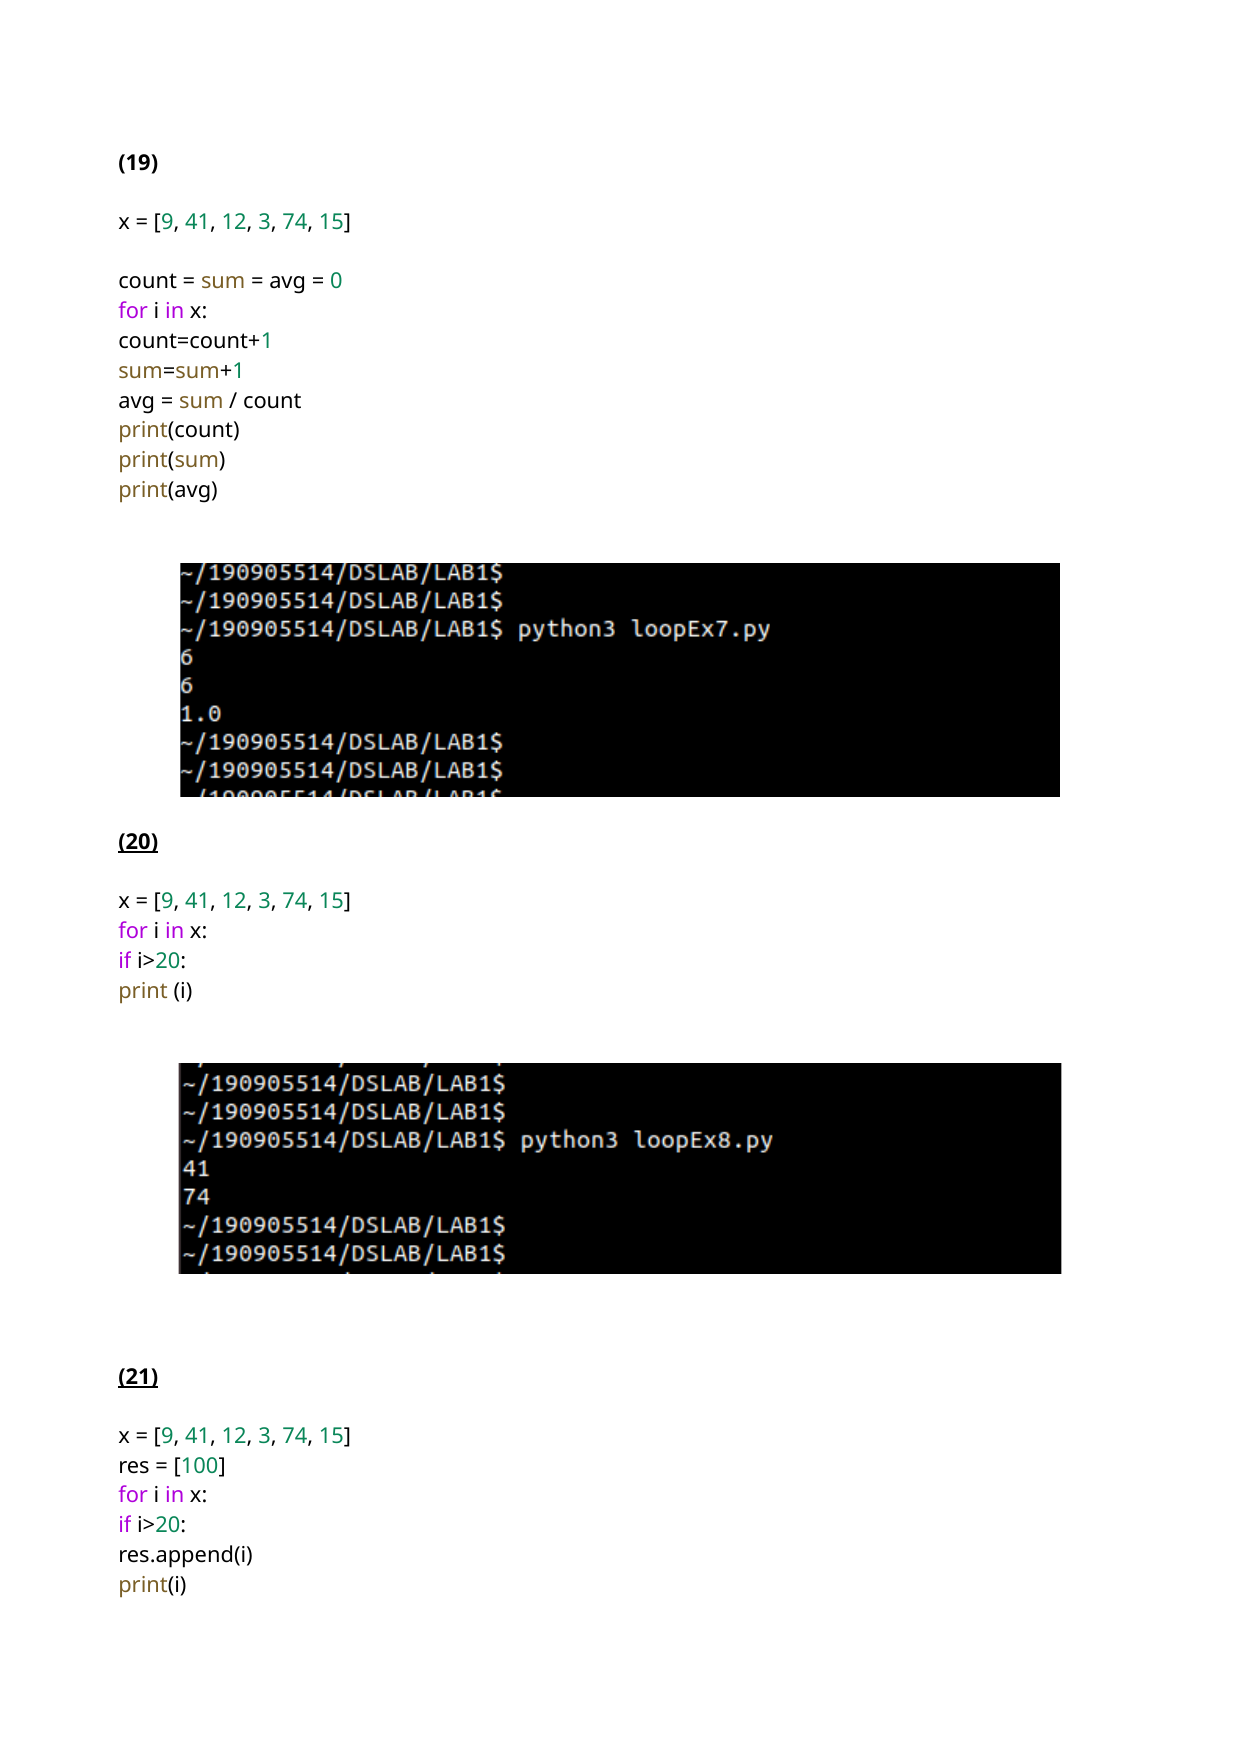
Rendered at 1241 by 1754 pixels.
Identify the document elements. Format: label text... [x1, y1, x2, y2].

text for i in x: [118, 1479, 1122, 1509]
text for i in x: [118, 915, 1122, 945]
text print(avg) [118, 474, 1122, 504]
text if i>20: [118, 1509, 1122, 1539]
text print(i) [118, 1569, 1122, 1599]
text avg = sum / count [118, 384, 1122, 414]
text (21) [118, 1361, 1122, 1390]
text print(count) [118, 414, 1122, 444]
picture [178, 1063, 1062, 1274]
text sum=sum+1 [118, 355, 1122, 384]
text count=count+1 [118, 325, 1122, 355]
text x = [9, 41, 12, 3, 74, 15] [118, 206, 1122, 236]
text if i>20: [118, 945, 1122, 974]
picture [180, 563, 1060, 797]
text x = [9, 41, 12, 3, 74, 15] [118, 885, 1122, 915]
text (20) [118, 826, 1122, 856]
text print (i) [118, 974, 1122, 1004]
text (19) [118, 147, 1122, 177]
text res = [100] [118, 1450, 1122, 1479]
text x = [9, 41, 12, 3, 74, 15] [118, 1420, 1122, 1450]
text for i in x: [118, 295, 1122, 325]
text res.append(i) [118, 1539, 1122, 1569]
text print(sum) [118, 444, 1122, 474]
text count = sum = avg = 0 [118, 265, 1122, 295]
